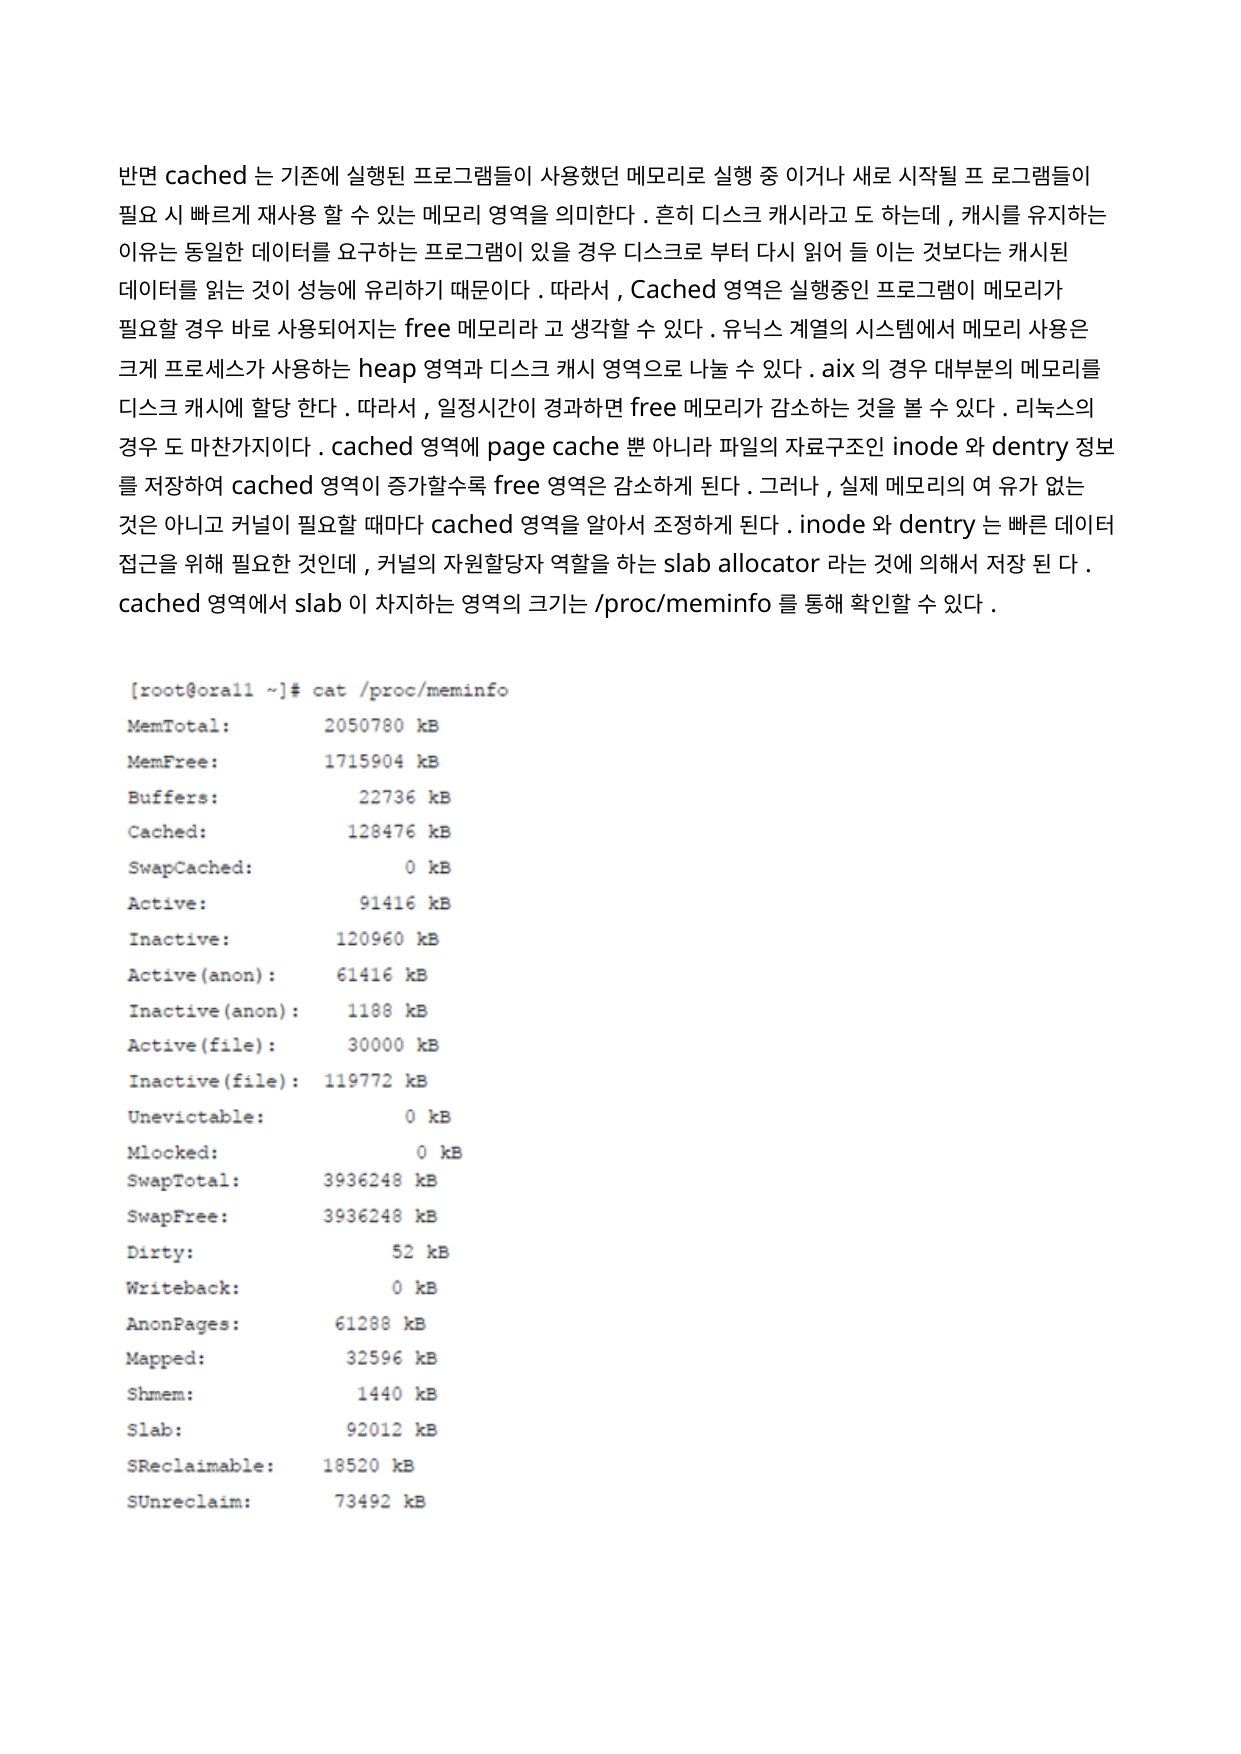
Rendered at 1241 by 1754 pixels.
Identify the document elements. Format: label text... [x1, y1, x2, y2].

picture [118, 678, 520, 1515]
text 반면 cached 는 기존에 실행된 프로그램들이 사용했던 메모리로 실행 중 이거나 새로 시작될 프 로그램들이 필요 시 빠르게 재사용 할 수 있는 메모리 영역을 의미한다 . 흔히 디스크 캐시라고 도 하는데 , 캐시를 유지하는 이유는 동일한 데이터를 요구하는 프로그램이 있을 경우 디스크로 부터 다시 읽어 들 이는 것보다는 캐시된 데이터를 읽는 것이 성능에 유리하기 때문이다 . 따라서 , Cached 영역은 실행중인 프로그램이 메모리가 필요할 경우 바로 사용되어지는 free 메모리라 고 생각할 수 있다 . 유닉스 계열의 시스템에서 메모리 사용은 크게 프로세스가 사용하는 heap 영역과 디스크 캐시 영역으로 나눌 수 있다 . aix 의 경우 대부분의 메모리를 디스크 캐시에 할당 한다 . 따라서 , 일정시간이 경과하면 free 메모리가 감소하는 것을 볼 수 있다 . 리눅스의 경우 도 마찬가지이다 . cached 영역에 page cache 뿐 아니라 파일의 자료구조인 inode 와 dentry 정보 를 저장하여 cached 영역이 증가할수록 free 영역은 감소하게 된다 . 그러나 , 실제 메모리의 여 유가 없는 것은 아니고 커널이 필요할 때마다 cached 영역을 알아서 조정하게 된다 . inode 와 dentry 는 빠른 데이터 접근을 위해 필요한 것인데 , 커널의 자원할당자 역할을 하는 slab allocator 라는 것에 의해서 저장 된 다 . cached 영역에서 slab 이 차지하는 영역의 크기는 /proc/meminfo 를 통해 확인할 수 있다 . [118, 118, 1122, 619]
